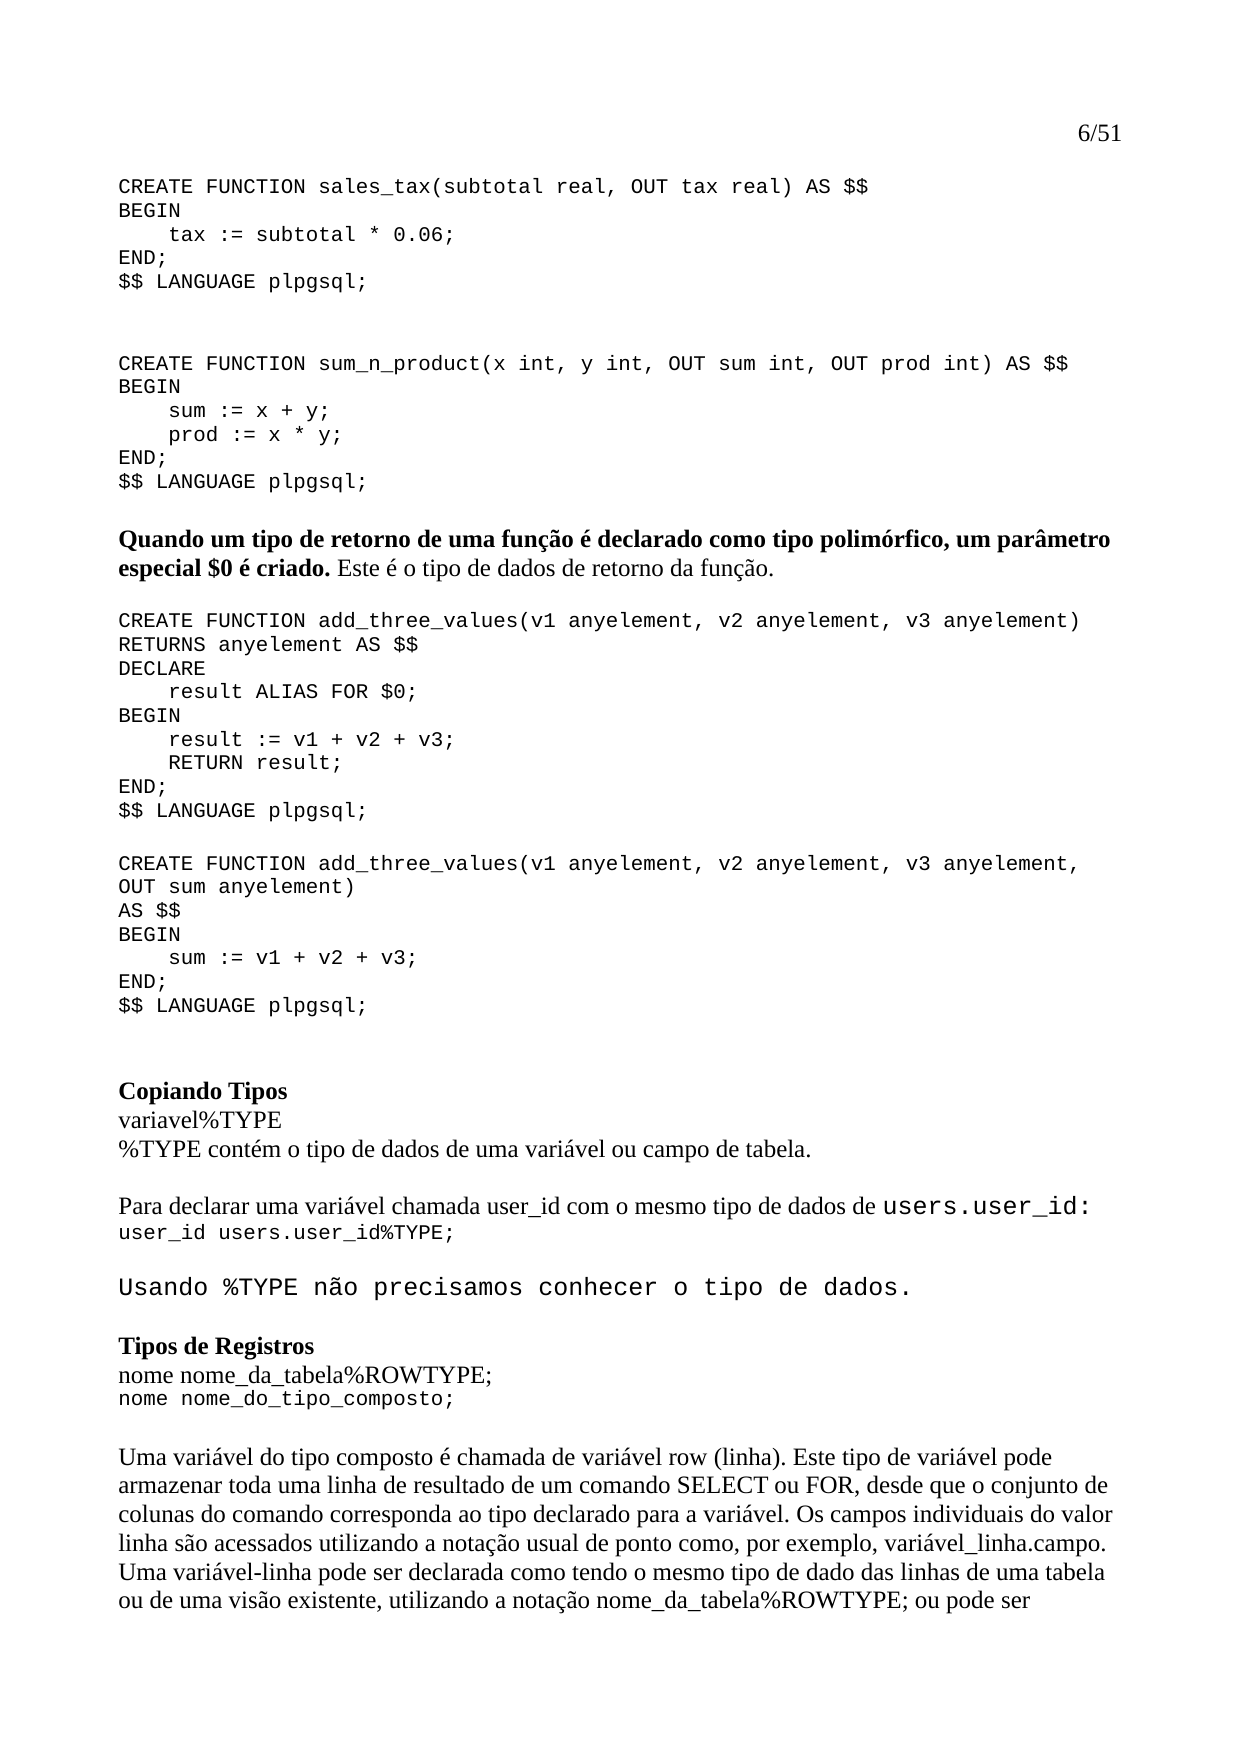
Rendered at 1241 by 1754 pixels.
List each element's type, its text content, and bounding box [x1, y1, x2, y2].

text nome nome_do_tipo_composto; [118, 1388, 1122, 1412]
text Uma variável-linha pode ser declarada como tendo o mesmo tipo de dado das linhas de uma tabela ou de uma visão existente, utilizando a notação nome_da_tabela%ROWTYPE; ou pode ser [118, 1557, 1122, 1614]
text $$ LANGUAGE plpgsql; [118, 994, 1122, 1018]
text user_id users.user_id%TYPE; [118, 1222, 1122, 1246]
text tax := subtotal * 0.06; [118, 224, 1122, 247]
text CREATE FUNCTION add_three_values(v1 anyelement, v2 anyelement, v3 anyelement) [118, 610, 1122, 634]
text RETURN result; [118, 752, 1122, 776]
text Copiando Tipos [118, 1076, 1122, 1105]
text Tipos de Registros [118, 1331, 1122, 1360]
text BEGIN [118, 705, 1122, 729]
text result ALIAS FOR $0; [118, 681, 1122, 705]
text BEGIN [118, 200, 1122, 224]
text BEGIN [118, 924, 1122, 947]
text END; [118, 247, 1122, 271]
text Quando um tipo de retorno de uma função é declarado como tipo polimórfico, um parâmetro especial $0 é criado. Este é o tipo de dados de retorno da função. [118, 524, 1122, 582]
text %TYPE contém o tipo de dados de uma variável ou campo de tabela. [118, 1134, 1122, 1163]
text result := v1 + v2 + v3; [118, 729, 1122, 752]
text $$ LANGUAGE plpgsql; [118, 471, 1122, 495]
text CREATE FUNCTION sum_n_product(x int, y int, OUT sum int, OUT prod int) AS $$ [118, 353, 1122, 376]
text END; [118, 776, 1122, 799]
text BEGIN [118, 376, 1122, 400]
text Usando %TYPE não precisamos conhecer o tipo de dados. [118, 1274, 1122, 1303]
text Para declarar uma variável chamada user_id com o mesmo tipo de dados de users.user_id: [118, 1191, 1122, 1222]
text nome nome_da_tabela%ROWTYPE; [118, 1360, 1122, 1388]
text prod := x * y; [118, 424, 1122, 447]
text $$ LANGUAGE plpgsql; [118, 271, 1122, 294]
text CREATE FUNCTION sales_tax(subtotal real, OUT tax real) AS $$ [118, 176, 1122, 200]
text Uma variável do tipo composto é chamada de variável row (linha). Este tipo de variável pode armazenar toda uma linha de resultado de um comando SELECT ou FOR, desde que o conjunto de colunas do comando corresponda ao tipo declarado para a variável. Os campos individuais do valor linha são acessados utilizando a notação usual de ponto como, por exemplo, variável_linha.campo. [118, 1442, 1122, 1557]
text DECLARE [118, 658, 1122, 681]
text $$ LANGUAGE plpgsql; [118, 799, 1122, 823]
text sum := x + y; [118, 400, 1122, 424]
text variavel%TYPE [118, 1105, 1122, 1134]
text CREATE FUNCTION add_three_values(v1 anyelement, v2 anyelement, v3 anyelement, OUT sum anyelement) [118, 853, 1122, 900]
text AS $$ [118, 900, 1122, 924]
text sum := v1 + v2 + v3; [118, 947, 1122, 971]
text END; [118, 971, 1122, 994]
text RETURNS anyelement AS $$ [118, 634, 1122, 658]
text END; [118, 447, 1122, 471]
